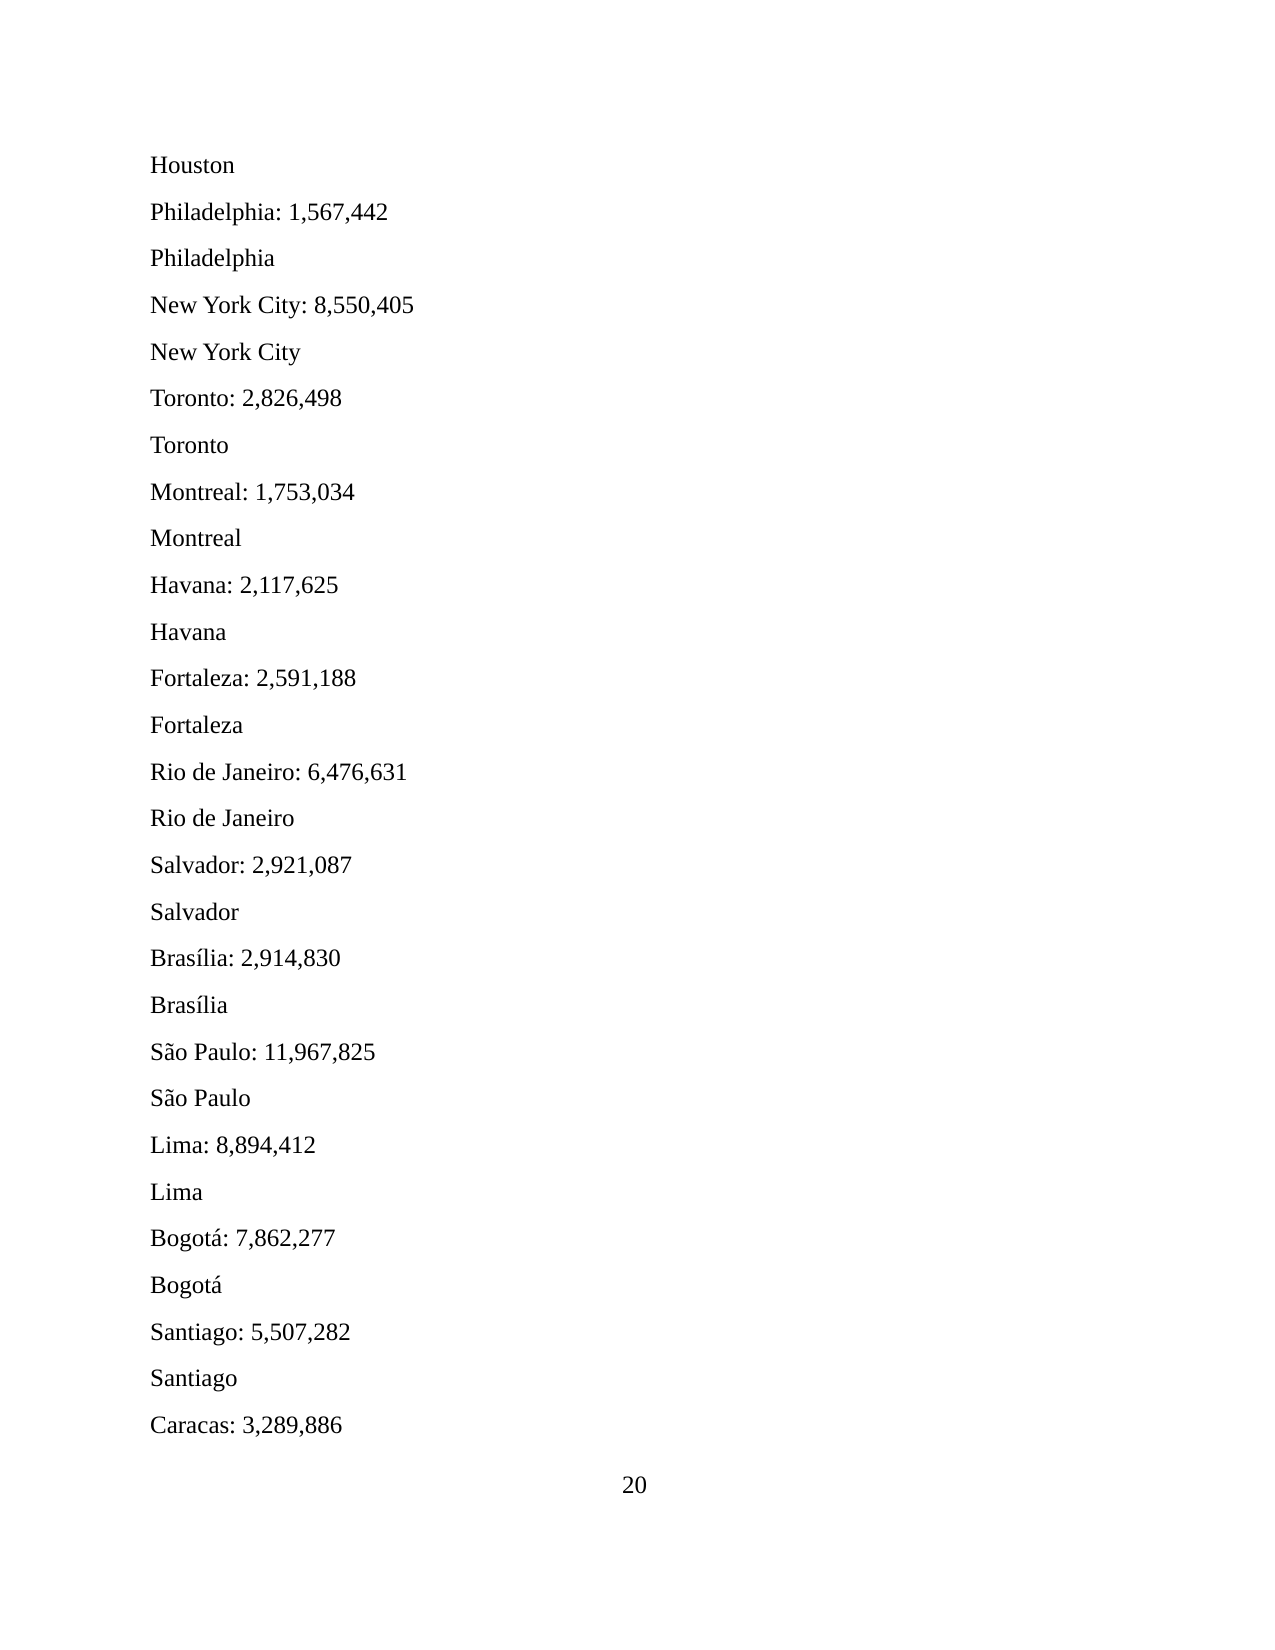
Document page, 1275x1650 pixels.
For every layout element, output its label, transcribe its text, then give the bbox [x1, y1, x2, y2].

text Havana: 2,117,625 [150, 570, 1125, 599]
text Toronto [150, 430, 1125, 459]
text Toronto: 2,826,498 [150, 383, 1125, 412]
text Brasília: 2,914,830 [150, 943, 1125, 972]
text Rio de Janeiro [150, 803, 1125, 832]
text Santiago [150, 1363, 1125, 1392]
text New York City: 8,550,405 [150, 290, 1125, 319]
text Philadelphia: 1,567,442 [150, 197, 1125, 225]
text New York City [150, 337, 1125, 365]
text Lima: 8,894,412 [150, 1130, 1125, 1159]
text Fortaleza: 2,591,188 [150, 663, 1125, 692]
text Philadelphia [150, 243, 1125, 272]
text Salvador: 2,921,087 [150, 850, 1125, 879]
text Caracas: 3,289,886 [150, 1410, 1125, 1439]
text São Paulo [150, 1083, 1125, 1112]
text Lima [150, 1177, 1125, 1205]
text Montreal: 1,753,034 [150, 477, 1125, 505]
text Bogotá [150, 1270, 1125, 1299]
text Salvador [150, 897, 1125, 925]
text Fortaleza [150, 710, 1125, 739]
text Santiago: 5,507,282 [150, 1317, 1125, 1345]
text Brasília [150, 990, 1125, 1019]
text Houston [150, 150, 1125, 179]
text Havana [150, 617, 1125, 645]
text Bogotá: 7,862,277 [150, 1223, 1125, 1252]
text São Paulo: 11,967,825 [150, 1037, 1125, 1065]
text Rio de Janeiro: 6,476,631 [150, 757, 1125, 785]
text Montreal [150, 523, 1125, 552]
